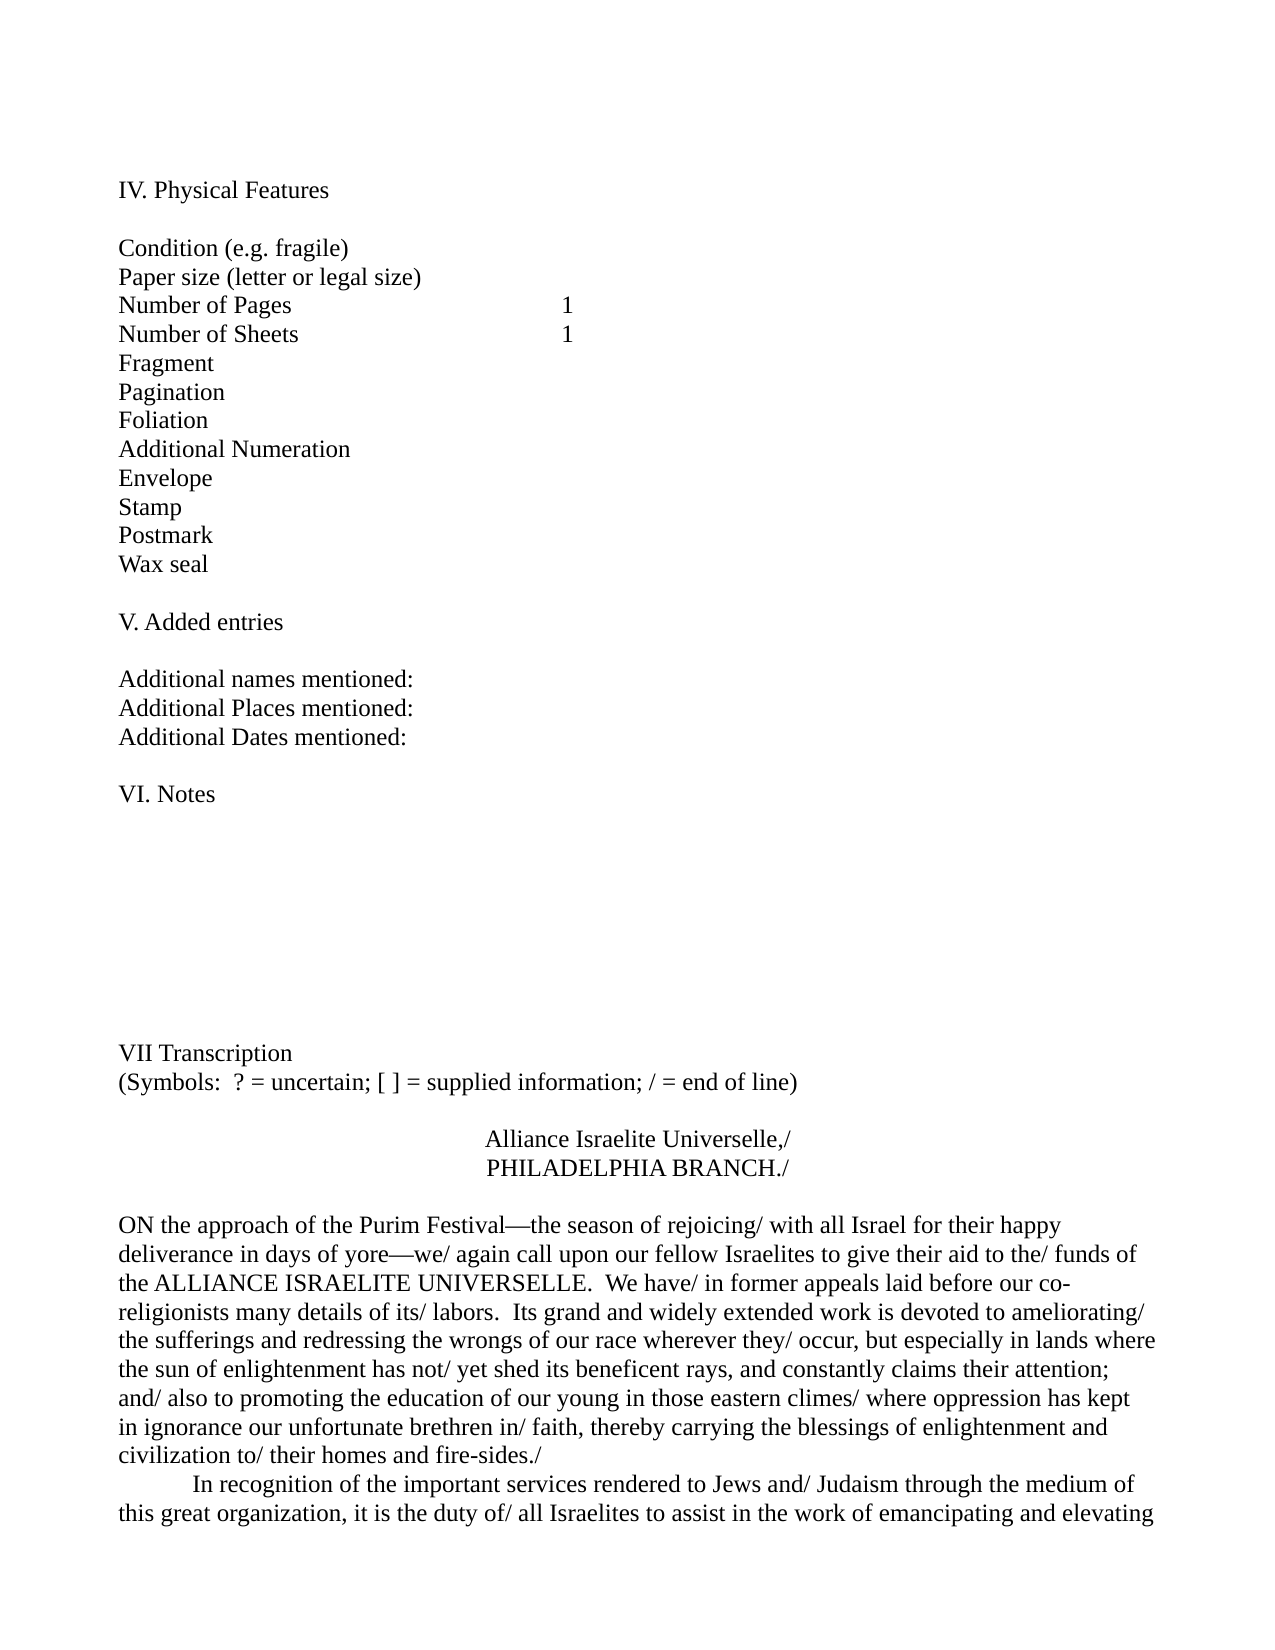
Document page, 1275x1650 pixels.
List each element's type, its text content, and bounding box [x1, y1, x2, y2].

text V. Added entries [118, 607, 1157, 636]
text VII Transcription [118, 1038, 1157, 1067]
text Stamp [118, 492, 1157, 521]
text Additional Numeration [118, 434, 1157, 463]
text PHILADELPHIA BRANCH./ [118, 1153, 1157, 1182]
text Pagination [118, 377, 1157, 406]
text Condition (e.g. fragile) [118, 233, 1157, 262]
text Alliance Israelite Universelle,/ [118, 1124, 1157, 1153]
text Postma rk [118, 521, 1157, 549]
text Additional Dates mentioned: [118, 722, 1157, 751]
text Fragment [118, 348, 1157, 377]
text Number of Pages 1 [118, 291, 1157, 319]
text VI. Notes [118, 779, 1157, 808]
text Additional names mentioned: [118, 664, 1157, 693]
text ON the approach of the Purim Festival—the season of rejoicing/ with all Israel for their happy deliverance in days of yore—we/ again call upon our fellow Israelites to give their aid to the/ funds of the ALLIANCE ISRAELITE UNIVERSELLE. We have/ in former appeals laid before our co-religionists many details of its/ labors. Its grand and widely extended work is devoted to ameliorating/ the sufferings and redressing the wrongs of our race wherever they/ occur, but especially in lands where the sun of enlightenment has not/ yet shed its beneficent rays, and constantly claims their attention; and/ also to promoting the education of our young in those eastern climes/ where oppression has kept in ignorance our unfortunate brethren in/ faith, thereby carrying the blessings of enlightenment and civilization to/ their homes and fire-sides./ [118, 1211, 1157, 1469]
text Foliation [118, 406, 1157, 434]
text Additional Places mentioned: [118, 693, 1157, 722]
text Number of Sheets 1 [118, 319, 1157, 348]
text (Symbols: ? = uncertain; [ ] = supplied information; / = end of line) [118, 1067, 1157, 1096]
text In recognition of the important services rendered to Jews and/ Judaism through the medium of this great organization, it is the duty of/ all Israelites to assist in the work of emancipating and elevating [118, 1469, 1157, 1527]
text Paper size (letter or legal size) [118, 262, 1157, 291]
text IV. Physical Features [118, 176, 1157, 204]
text Wax seal [118, 549, 1157, 578]
text Envelope [118, 463, 1157, 492]
